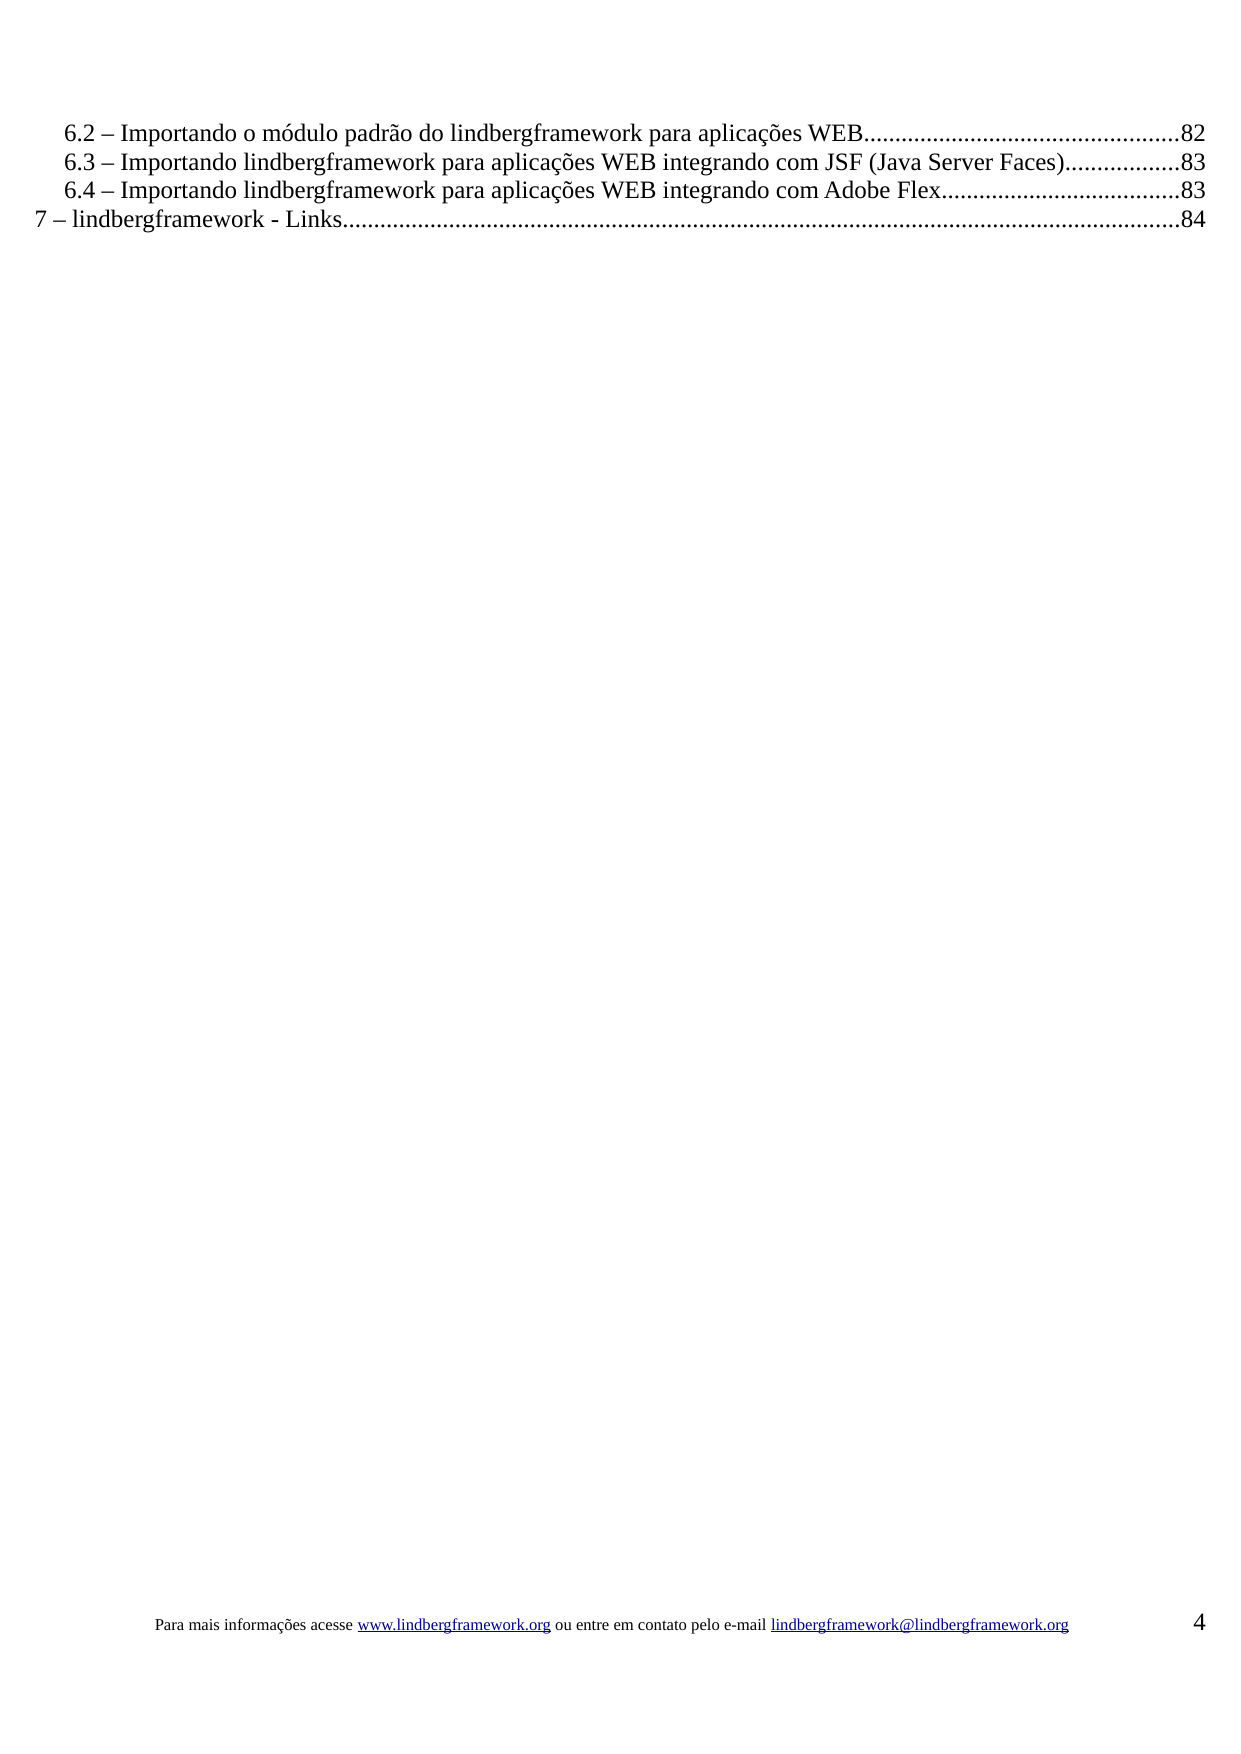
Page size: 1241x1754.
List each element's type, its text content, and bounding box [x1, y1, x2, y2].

text 6.4 – Importando lindbergframework para aplicações WEB integrando com Adobe Flex 83 [64, 176, 1206, 204]
text 6.2 – Importando o módulo padrão do lindbergframework para aplicações WEB 82 [64, 118, 1206, 147]
text 7 – lindbergframework - Links 84 [34, 204, 1206, 233]
text 6.3 – Importando lindbergframework para aplicações WEB integrando com JSF (Java Server Faces) 83 [64, 147, 1206, 176]
